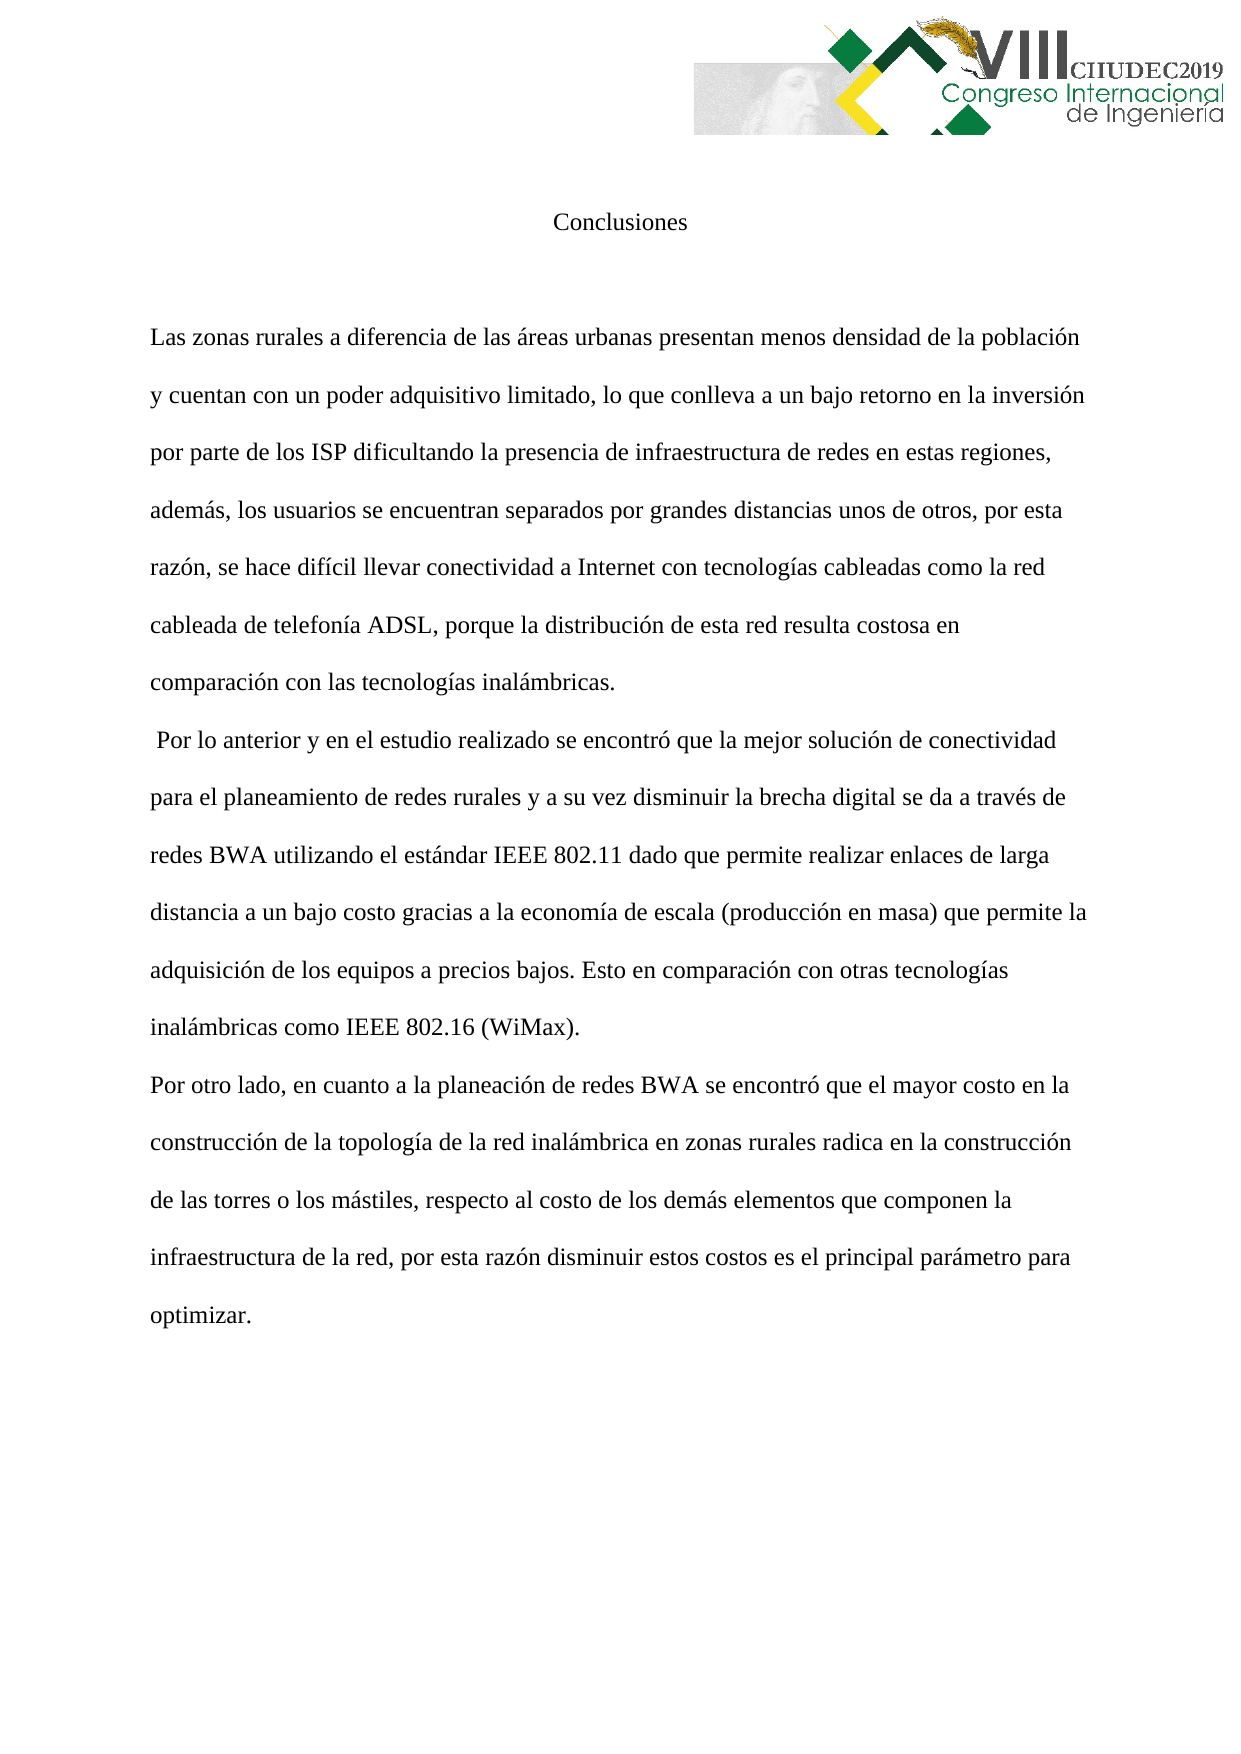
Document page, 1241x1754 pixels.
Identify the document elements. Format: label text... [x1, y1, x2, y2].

picture [693, 16, 1229, 135]
text Por lo anterior y en el estudio realizado se encontró que la mejor solución de conectividad para el planeamiento de redes rurales y a su vez disminuir la brecha digital se da a través de redes BWA utilizando el estándar IEEE 802.11 dado que permite realizar enlaces de larga distancia a un bajo costo gracias a la economía de escala (producción en masa) que permite la adquisición de los equipos a precios bajos. Esto en comparación con otras tecnologías inalámbricas como IEEE 802.16 (WiMax). [150, 725, 1090, 1041]
text Conclusiones [150, 207, 1090, 236]
text Las zonas rurales a diferencia de las áreas urbanas presentan menos densidad de la población y cuentan con un poder adquisitivo limitado, lo que conlleva a un bajo retorno en la inversión por parte de los ISP dificultando la presencia de infraestructura de redes en estas regiones, además, los usuarios se encuentran separados por grandes distancias unos de otros, por esta razón, se hace difícil llevar conectividad a Internet con tecnologías cableadas como la red cableada de telefonía ADSL, porque la distribución de esta red resulta costosa en comparación con las tecnologías inalámbricas. [150, 322, 1090, 696]
text Por otro lado, en cuanto a la planeación de redes BWA se encontró que el mayor costo en la construcción de la topología de la red inalámbrica en zonas rurales radica en la construcción de las torres o los mástiles, respecto al costo de los demás elementos que componen la infraestructura de la red, por esta razón disminuir estos costos es el principal parámetro para optimizar. [150, 1070, 1090, 1329]
